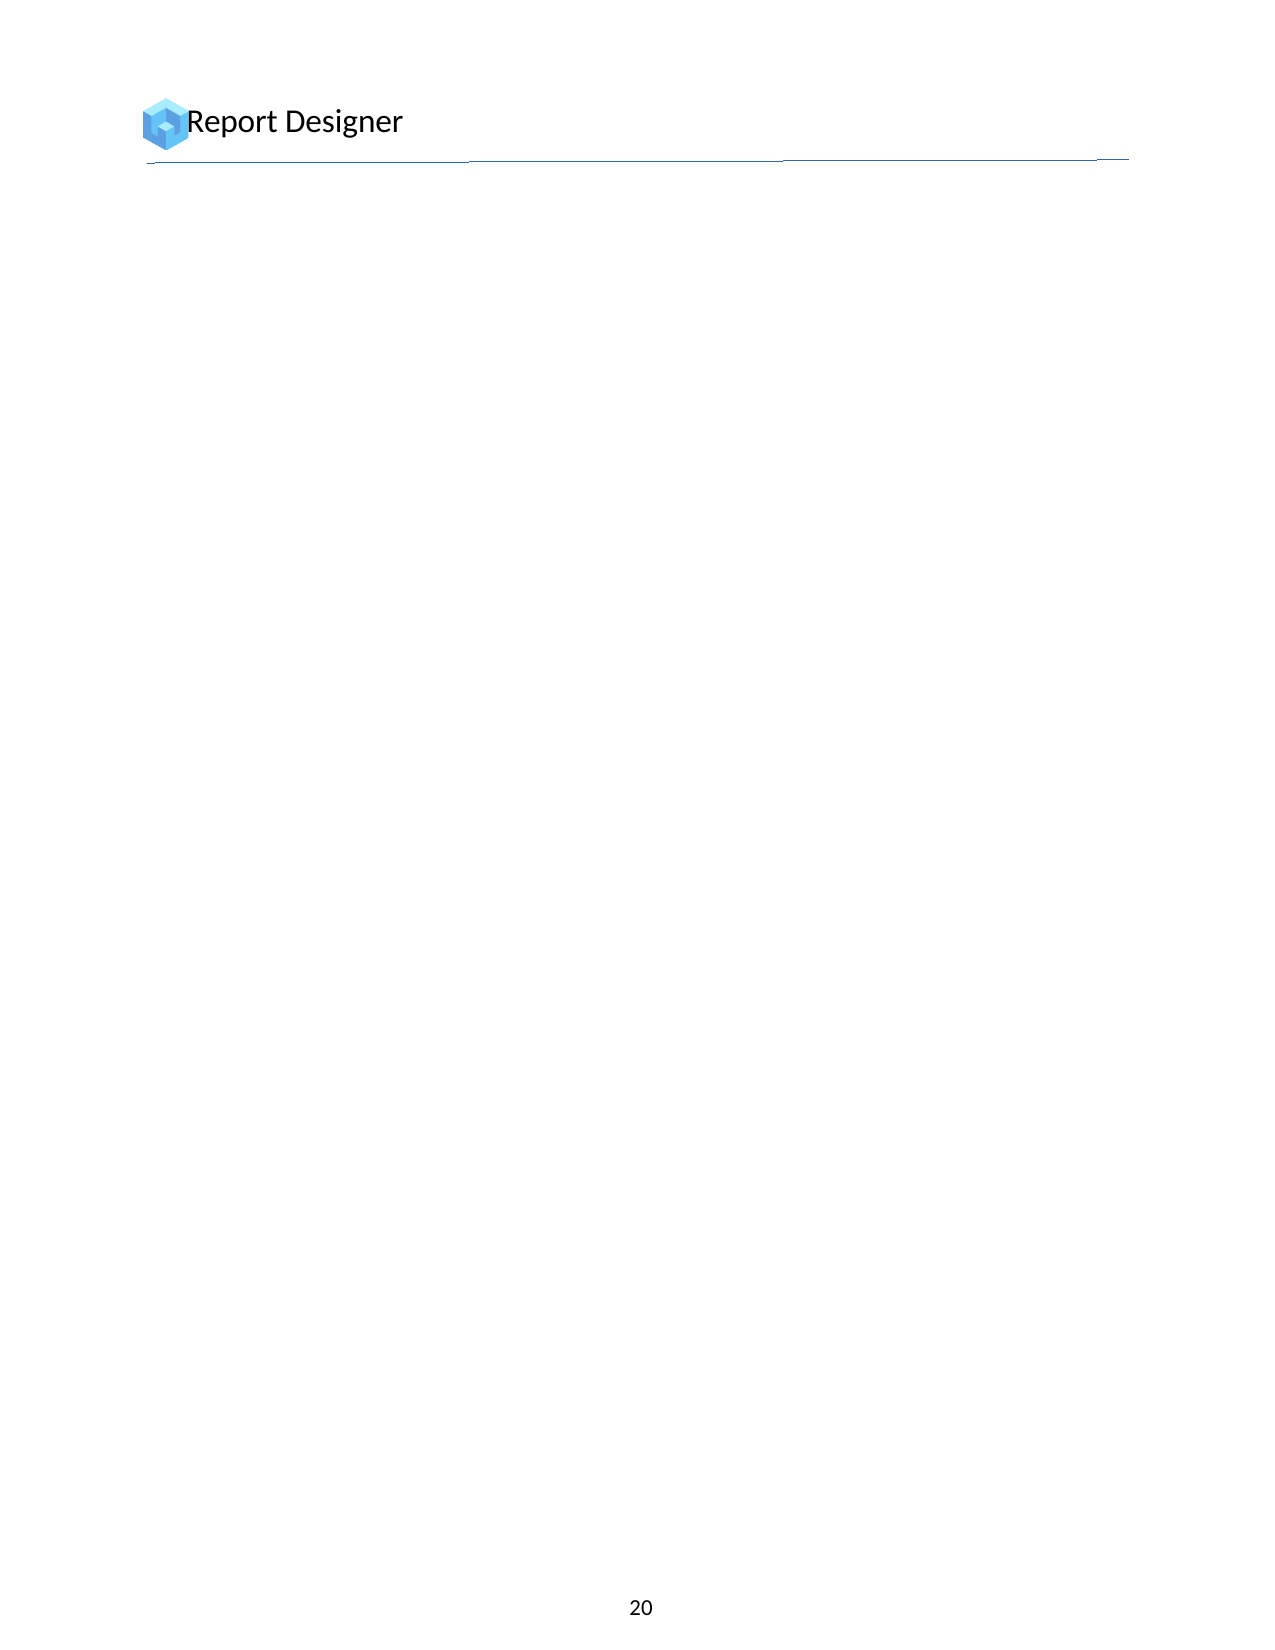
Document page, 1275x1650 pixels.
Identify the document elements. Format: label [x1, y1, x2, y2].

picture [143, 98, 189, 150]
